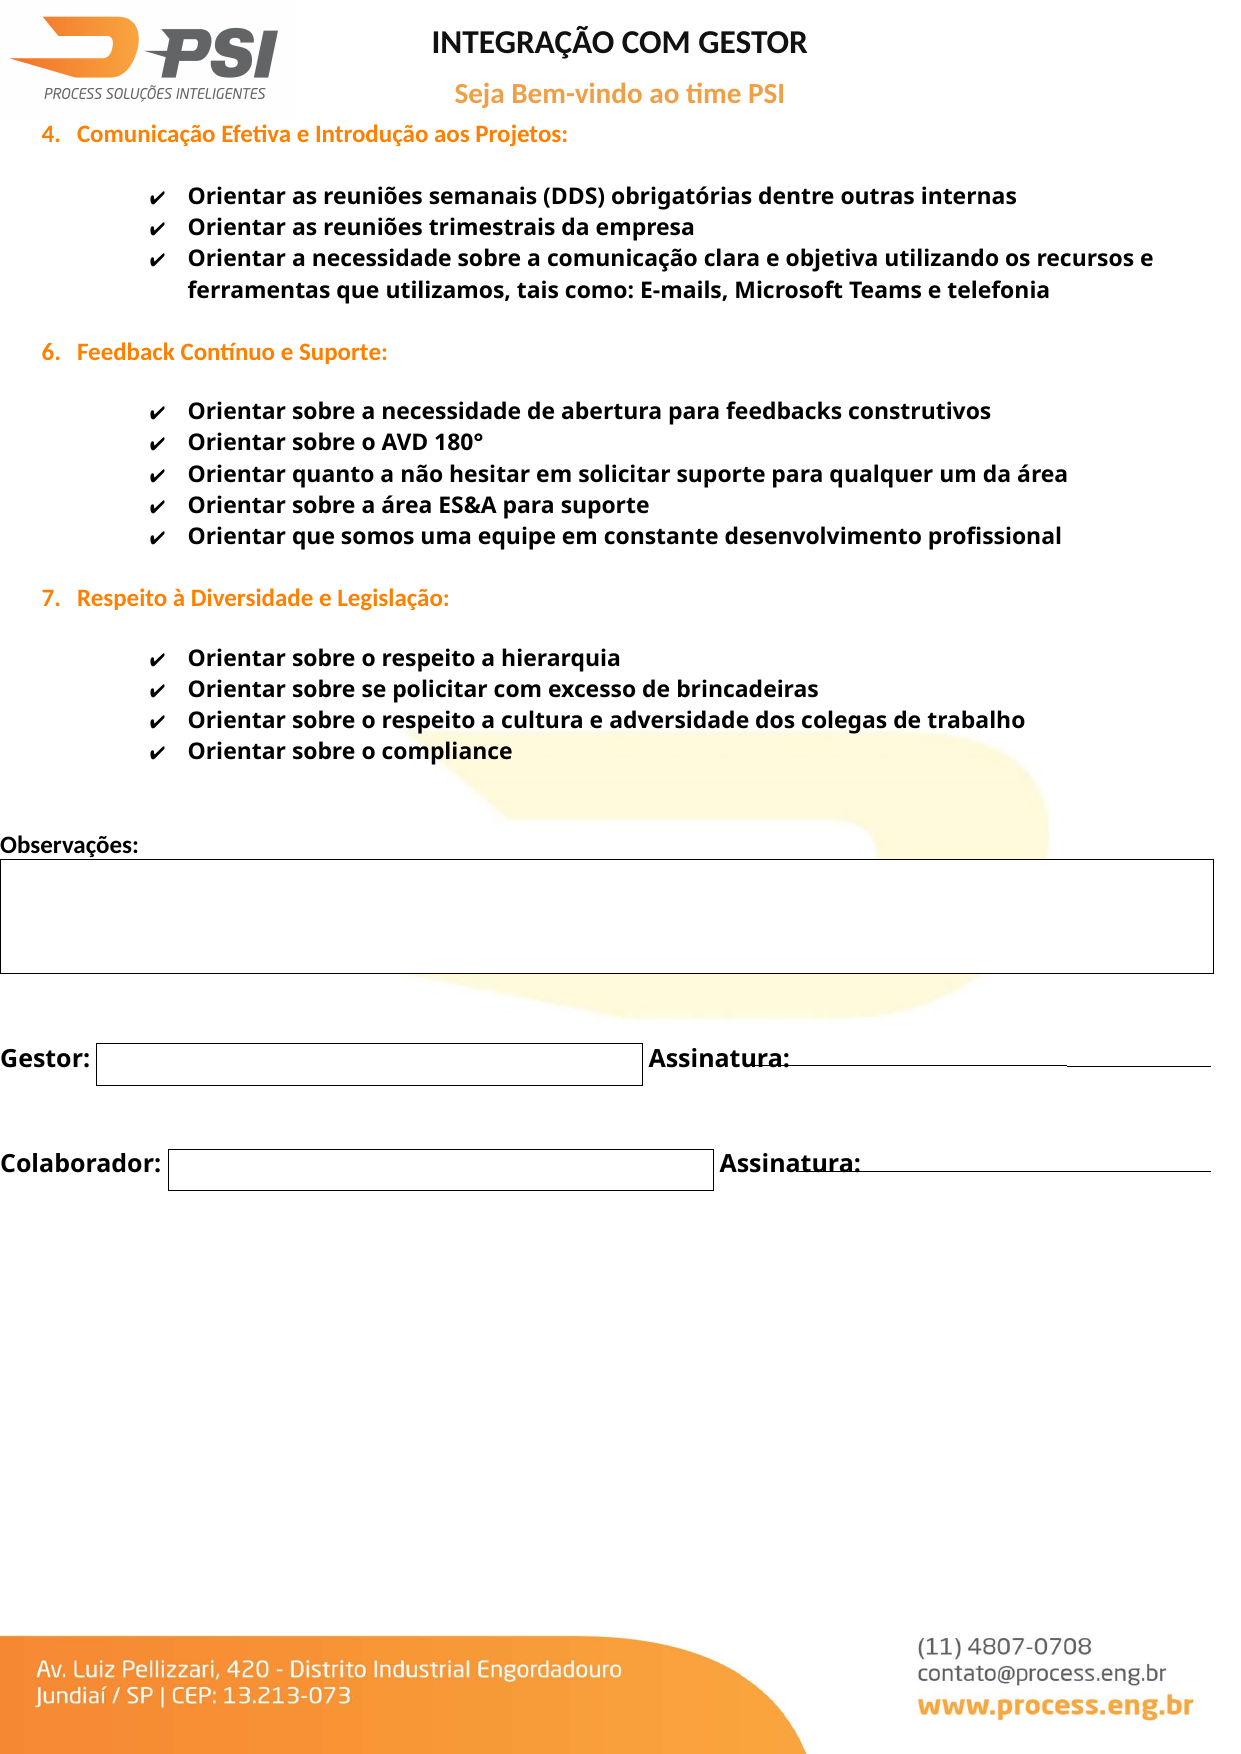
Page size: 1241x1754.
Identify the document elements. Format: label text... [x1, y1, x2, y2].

list Orientar quanto a não hesitar em solicitar suporte para qualquer um da área [150, 458, 1240, 489]
picture [177, 767, 1064, 829]
list Orientar as reuniões trimestrais da empresa [150, 211, 1240, 242]
list Orientar a necessidade sobre a comunicação clara e objetiva utilizando os recursos e ferramentas que utilizamos, tais como: E-mails, Microsoft Teams e telefonia [150, 242, 1240, 305]
list Orientar sobre o AVD 180° [150, 426, 1240, 458]
text Observações: [0, 829, 1240, 859]
text Colaborador: Assinatura: [0, 1146, 1240, 1190]
text 6. Feedback Contínuo e Suporte: [41, 336, 1199, 367]
list Orientar sobre o respeito a cultura e adversidade dos colegas de trabalho [150, 704, 1240, 735]
list Orientar sobre se policitar com excesso de brincadeiras [150, 673, 1240, 704]
text 4. Comunicação Efetiva e Introdução aos Projetos: [41, 118, 1199, 149]
list Orientar as reuniões semanais (DDS) obrigatórias dentre outras internas [150, 180, 1240, 211]
list Orientar sobre o respeito a hierarquia [150, 642, 1240, 673]
list Orientar sobre a área ES&A para suporte [150, 489, 1240, 520]
picture [0, 1635, 1241, 1754]
list Orientar que somos uma equipe em constante desenvolvimento profissional [150, 520, 1240, 551]
picture [177, 974, 1064, 1025]
text Gestor: Assinatura: [0, 1041, 1240, 1085]
text 7. Respeito à Diversidade e Legislação: [41, 583, 1199, 613]
list Orientar sobre o compliance [150, 735, 1240, 767]
picture [0, 0, 296, 119]
list Orientar sobre a necessidade de abertura para feedbacks construtivos [150, 395, 1240, 426]
